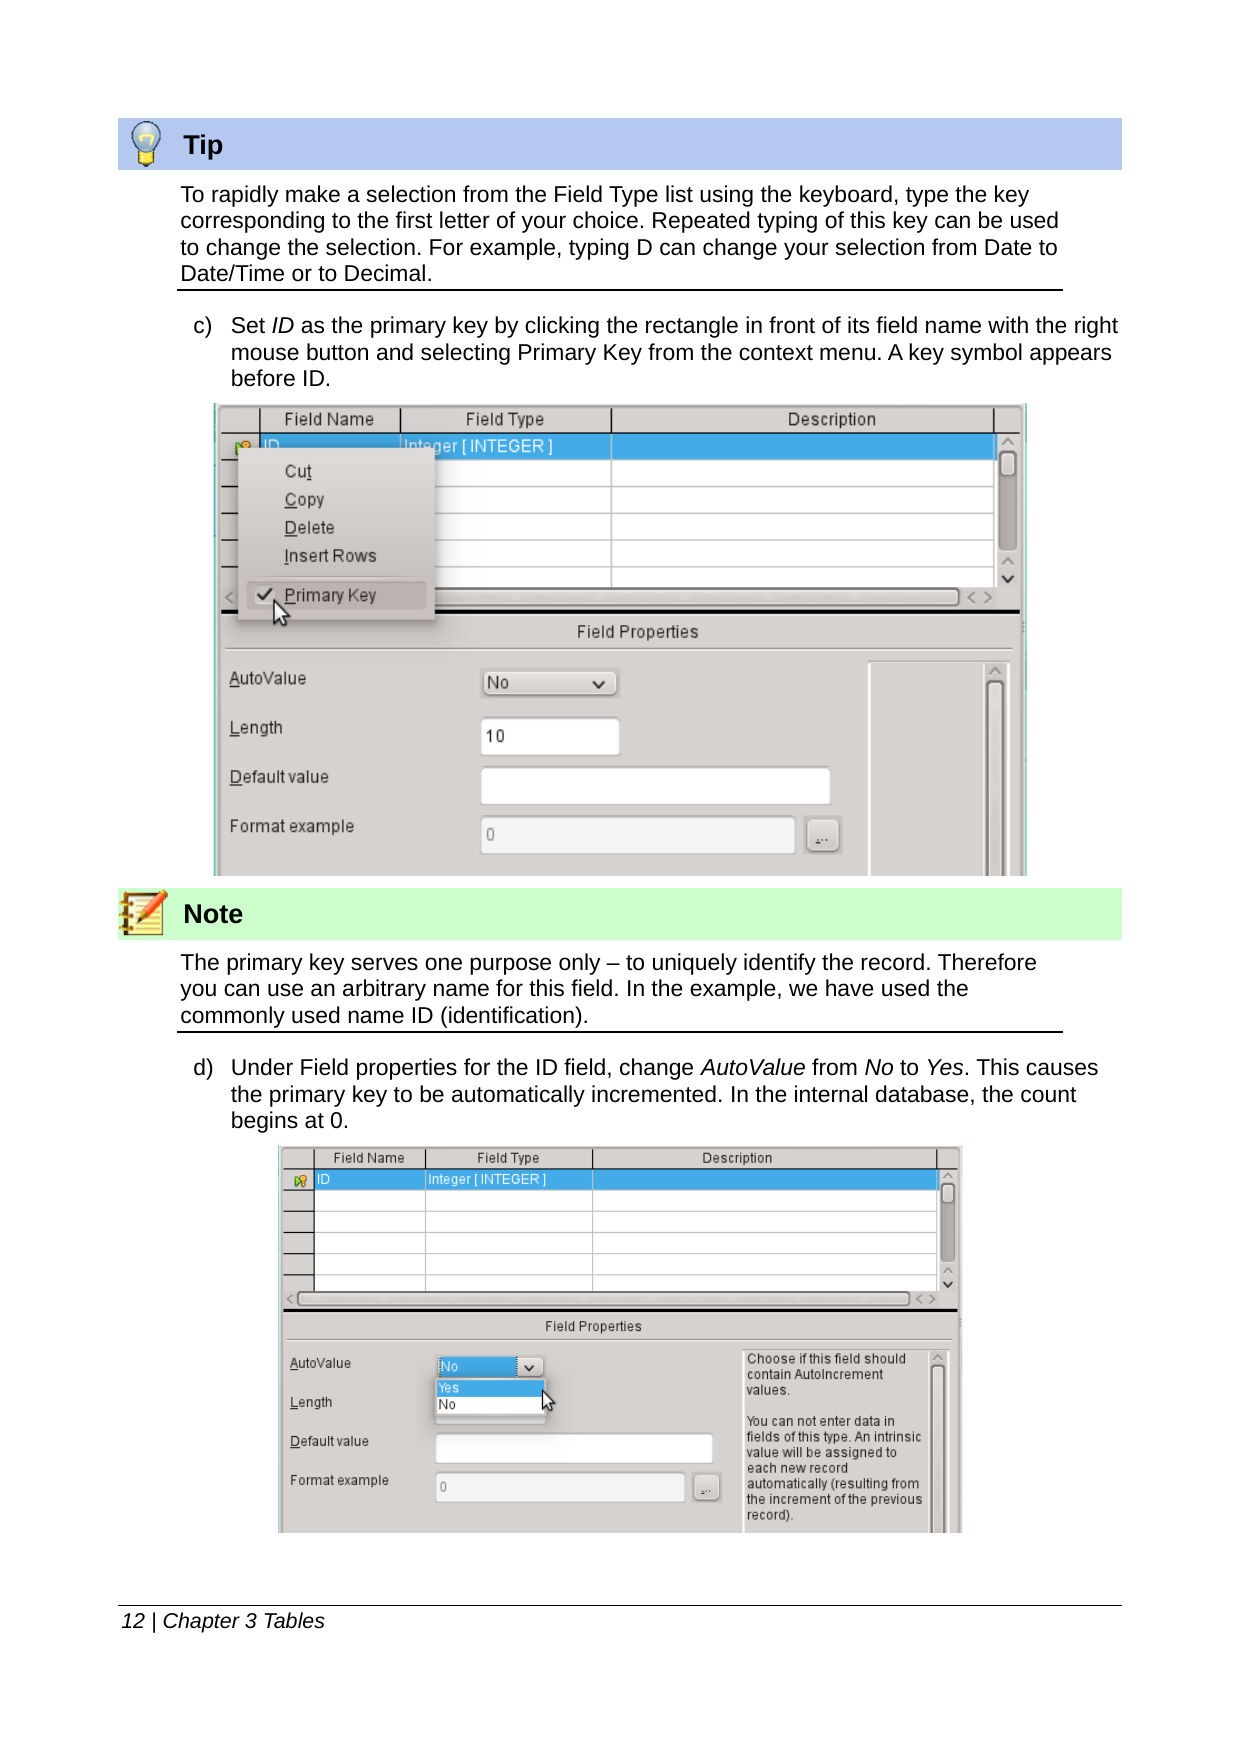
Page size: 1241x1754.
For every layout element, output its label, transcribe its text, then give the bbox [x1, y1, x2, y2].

picture [278, 1145, 963, 1533]
picture [213, 403, 1027, 876]
subtitle Tip [118, 118, 1122, 170]
list Under Field properties for the ID field, change AutoValue from No to Yes. This causes the primary key to be automatically incremented. In the internal database, the count begins at 0. [193, 1054, 1122, 1133]
picture [119, 888, 170, 939]
picture [119, 119, 170, 170]
subtitle Note [118, 888, 1122, 940]
text To rapidly make a selection from the Field Type list using the keyboard, type the key corresponding to the first letter of your choice. Repeated typing of this key can be used to change the selection. For example, typing D can change your selection from Date to Date/Time or to Decimal. [177, 178, 1063, 289]
text The primary key serves one purpose only – to uniquely identify the record. Therefore you can use an arbitrary name for this field. In the example, we have used the commonly used name ID (identification). [177, 946, 1063, 1031]
list Set ID as the primary key by clicking the rectangle in front of its field name with the right mouse button and selecting Primary Key from the context menu. A key symbol appears before ID. [193, 312, 1122, 392]
